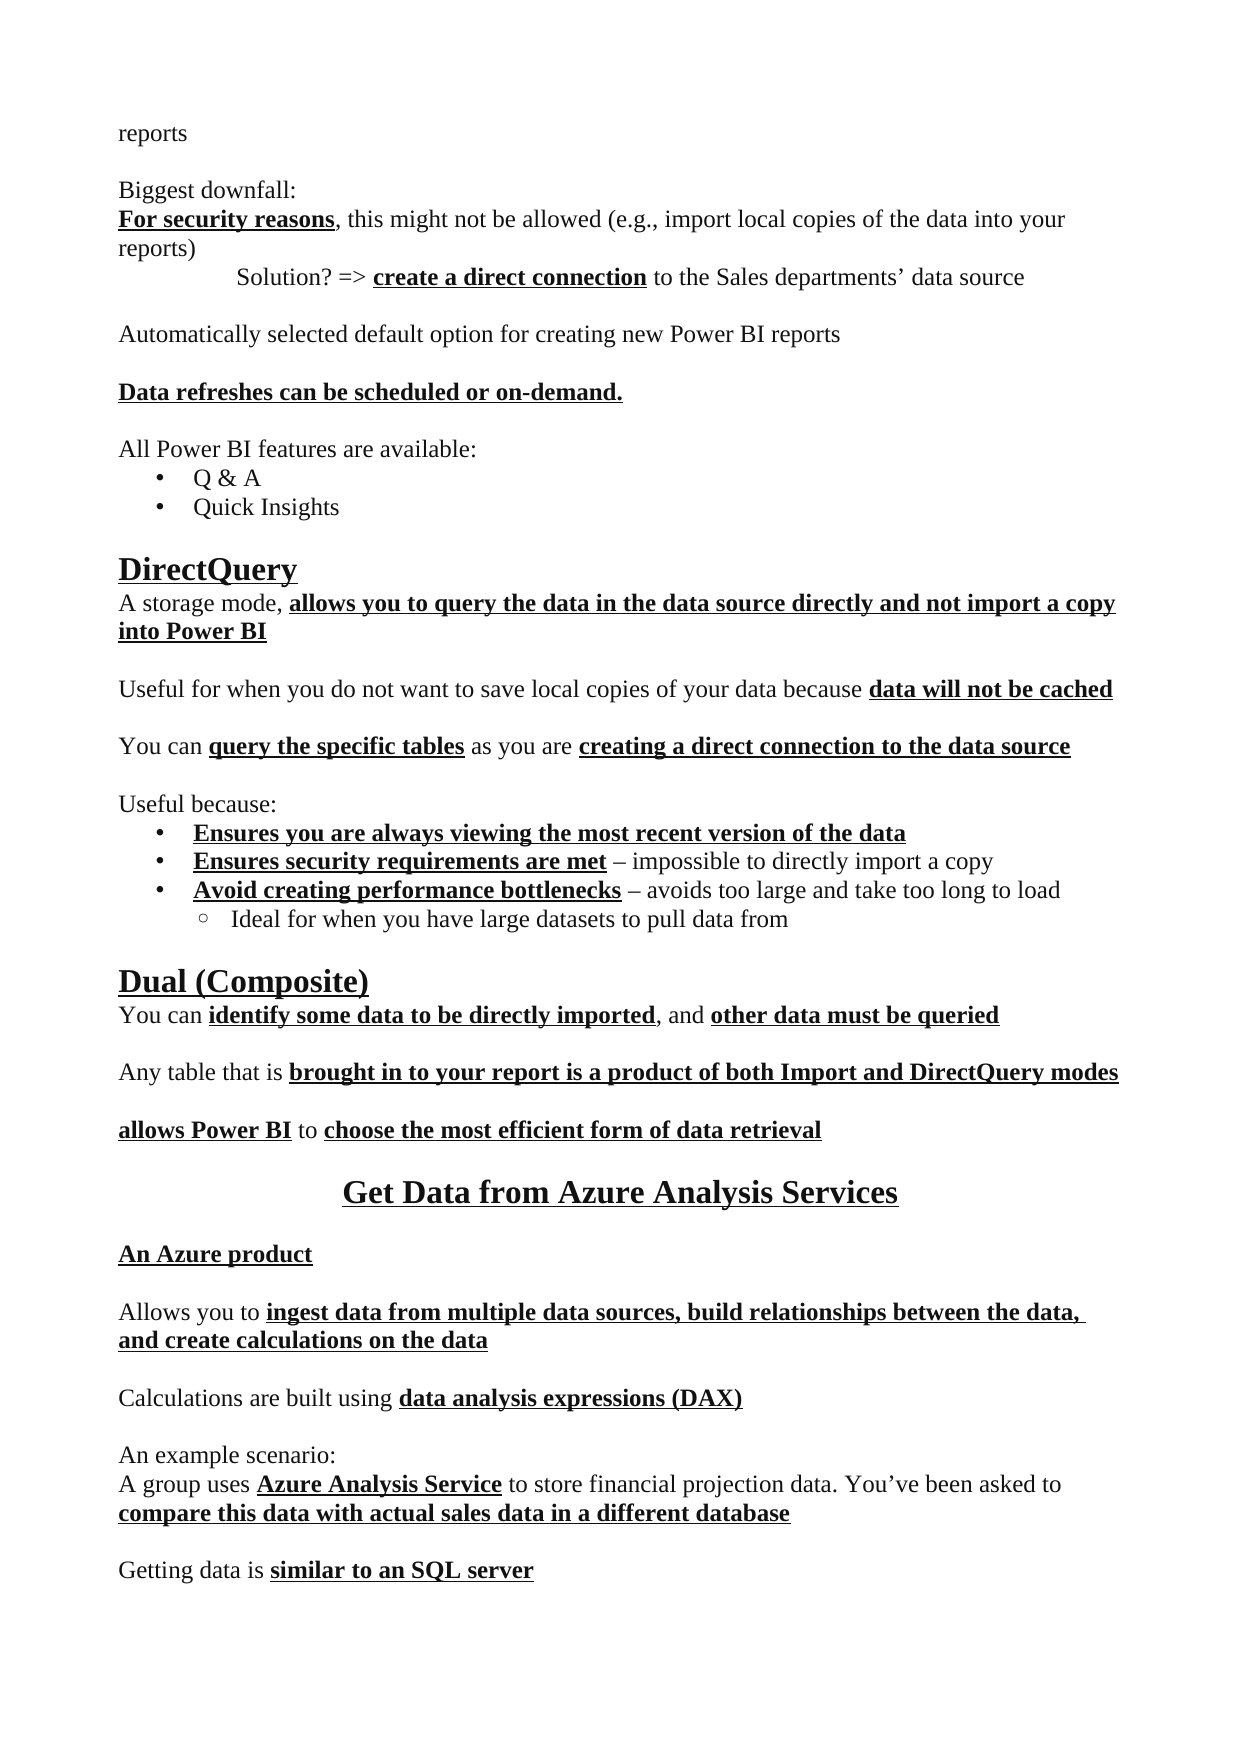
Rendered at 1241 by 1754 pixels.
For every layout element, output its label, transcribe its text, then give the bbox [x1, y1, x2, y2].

list Ensures security requirements are met – impossible to directly import a copy [156, 846, 1122, 875]
text A group uses Azure Analysis Service to store financial projection data. You’ve been asked to compare this data with actual sales data in a different database [118, 1469, 1122, 1527]
text An example scenario: [118, 1441, 1122, 1469]
text Useful because: [118, 789, 1122, 818]
text An Azure product [118, 1239, 1122, 1268]
list Ensures you are always viewing the most recent version of the data [156, 818, 1122, 846]
text allows Power BI to choose the most efficient form of data retrieval [118, 1115, 1122, 1143]
list Ideal for when you have large datasets to pull data from [193, 904, 1122, 933]
text Get Data from Azure Analysis Services [118, 1172, 1122, 1211]
text Useful for when you do not want to save local copies of your data because data will not be cached [118, 674, 1122, 703]
text All Power BI features are available: [118, 434, 1122, 463]
list Q & A [156, 463, 1122, 492]
text Any table that is brought in to your report is a product of both Import and DirectQuery modes [118, 1057, 1122, 1086]
text You can identify some data to be directly imported, and other data must be queried [118, 1000, 1122, 1028]
text Automatically selected default option for creating new Power BI reports [118, 319, 1122, 348]
text A storage mode, allows you to query the data in the data source directly and not import a copy into Power BI [118, 588, 1122, 645]
text reports [118, 118, 1122, 147]
text DirectQuery [118, 549, 1122, 588]
text For security reasons, this might not be allowed (e.g., import local copies of the data into your reports) [118, 204, 1122, 262]
list Avoid creating performance bottlenecks – avoids too large and take too long to load [156, 875, 1122, 904]
text You can query the specific tables as you are creating a direct connection to the data source [118, 731, 1122, 760]
text Data refreshes can be scheduled or on-demand. [118, 377, 1122, 406]
text Allows you to ingest data from multiple data sources, build relationships between the data, and create calculations on the data [118, 1297, 1122, 1354]
text Solution? => create a direct connection to the Sales departments’ data source [118, 262, 1122, 291]
text Biggest downfall: [118, 176, 1122, 204]
text Calculations are built using data analysis expressions (DAX) [118, 1383, 1122, 1412]
text Getting data is similar to an SQL server [118, 1556, 1122, 1584]
text Dual (Composite) [118, 961, 1122, 1000]
list Quick Insights [156, 492, 1122, 521]
